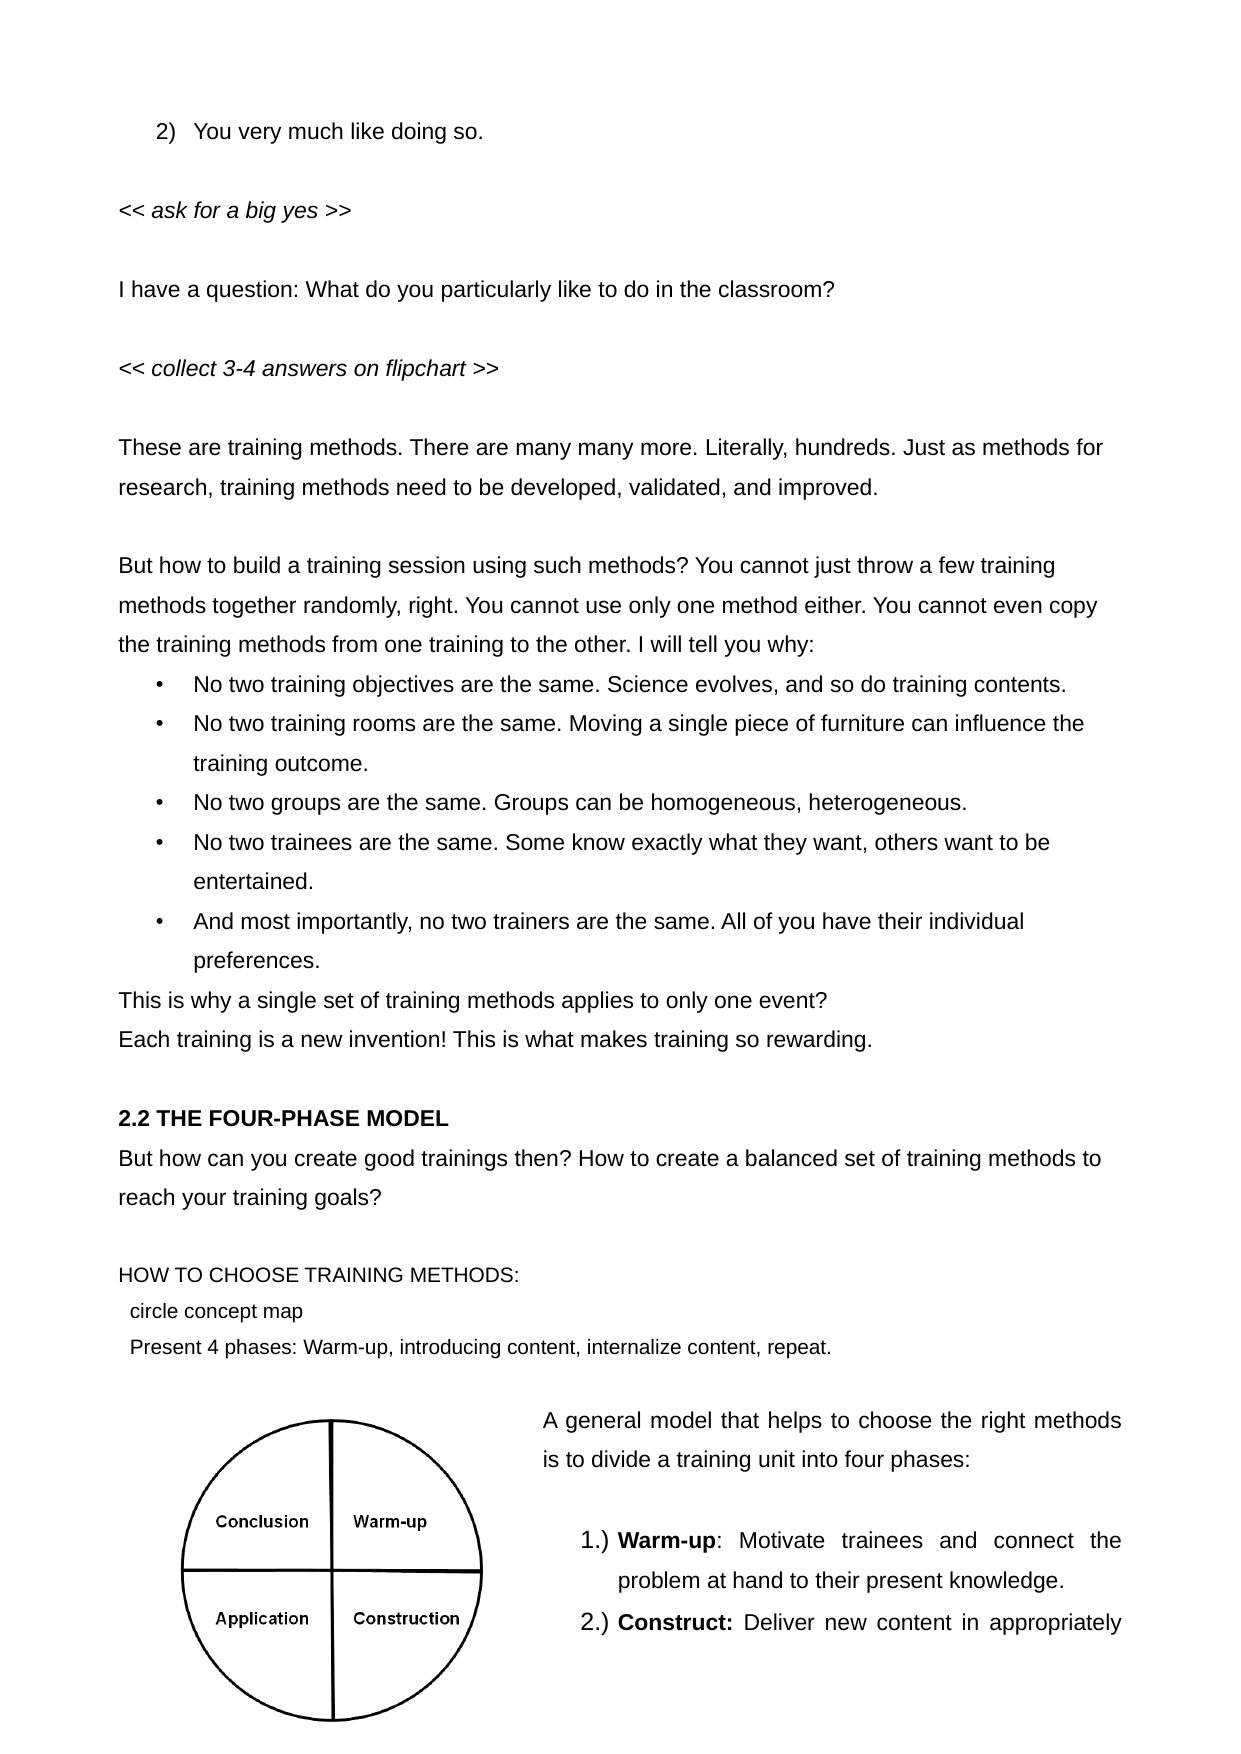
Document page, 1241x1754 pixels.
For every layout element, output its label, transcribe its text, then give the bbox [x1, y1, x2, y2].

list No two training rooms are the same. Moving a single piece of furniture can influence the training outcome. [156, 710, 1122, 776]
text But how can you create good trainings then? How to create a balanced set of training methods to reach your training goals? [118, 1144, 1122, 1210]
text Present 4 phases: Warm-up, introducing content, internalize content, repeat. [118, 1335, 1122, 1359]
text << collect 3-4 answers on flipchart >> [118, 355, 1122, 381]
text HOW TO CHOOSE TRAINING METHODS: [118, 1263, 1122, 1287]
list Construct: Deliver new content in appropriately [543, 1607, 1122, 1635]
text I have a question: What do you particularly like to do in the classroom? [118, 276, 1122, 302]
list You very much like doing so. [156, 118, 1122, 144]
text 2.2 THE FOUR-PHASE MODEL [118, 1105, 1122, 1131]
text A general model that helps to choose the right methods is to divide a training unit into four phases: [543, 1407, 1122, 1473]
text circle concept map [118, 1299, 1122, 1323]
text Each training is a new invention! This is what makes training so rewarding. [118, 1026, 1122, 1052]
list No two trainees are the same. Some know exactly what they want, others want to be entertained. [156, 829, 1122, 894]
picture [115, 1378, 543, 1754]
text This is why a single set of training methods applies to only one event? [118, 987, 1122, 1013]
list No two groups are the same. Groups can be homogeneous, heterogeneous. [156, 789, 1122, 816]
list And most importantly, no two trainers are the same. All of you have their individual preferences. [156, 908, 1122, 973]
list Warm-up: Motivate trainees and connect the problem at hand to their present knowledge. [543, 1525, 1122, 1593]
text << ask for a big yes >> [118, 197, 1122, 223]
text But how to build a training session using such methods? You cannot just throw a few training methods together randomly, right. You cannot use only one method either. You cannot even copy the training methods from one training to the other. I will tell you why: [118, 552, 1122, 658]
text These are training methods. There are many many more. Literally, hundreds. Just as methods for research, training methods need to be developed, validated, and improved. [118, 434, 1122, 500]
list No two training objectives are the same. Science evolves, and so do training contents. [156, 671, 1122, 697]
